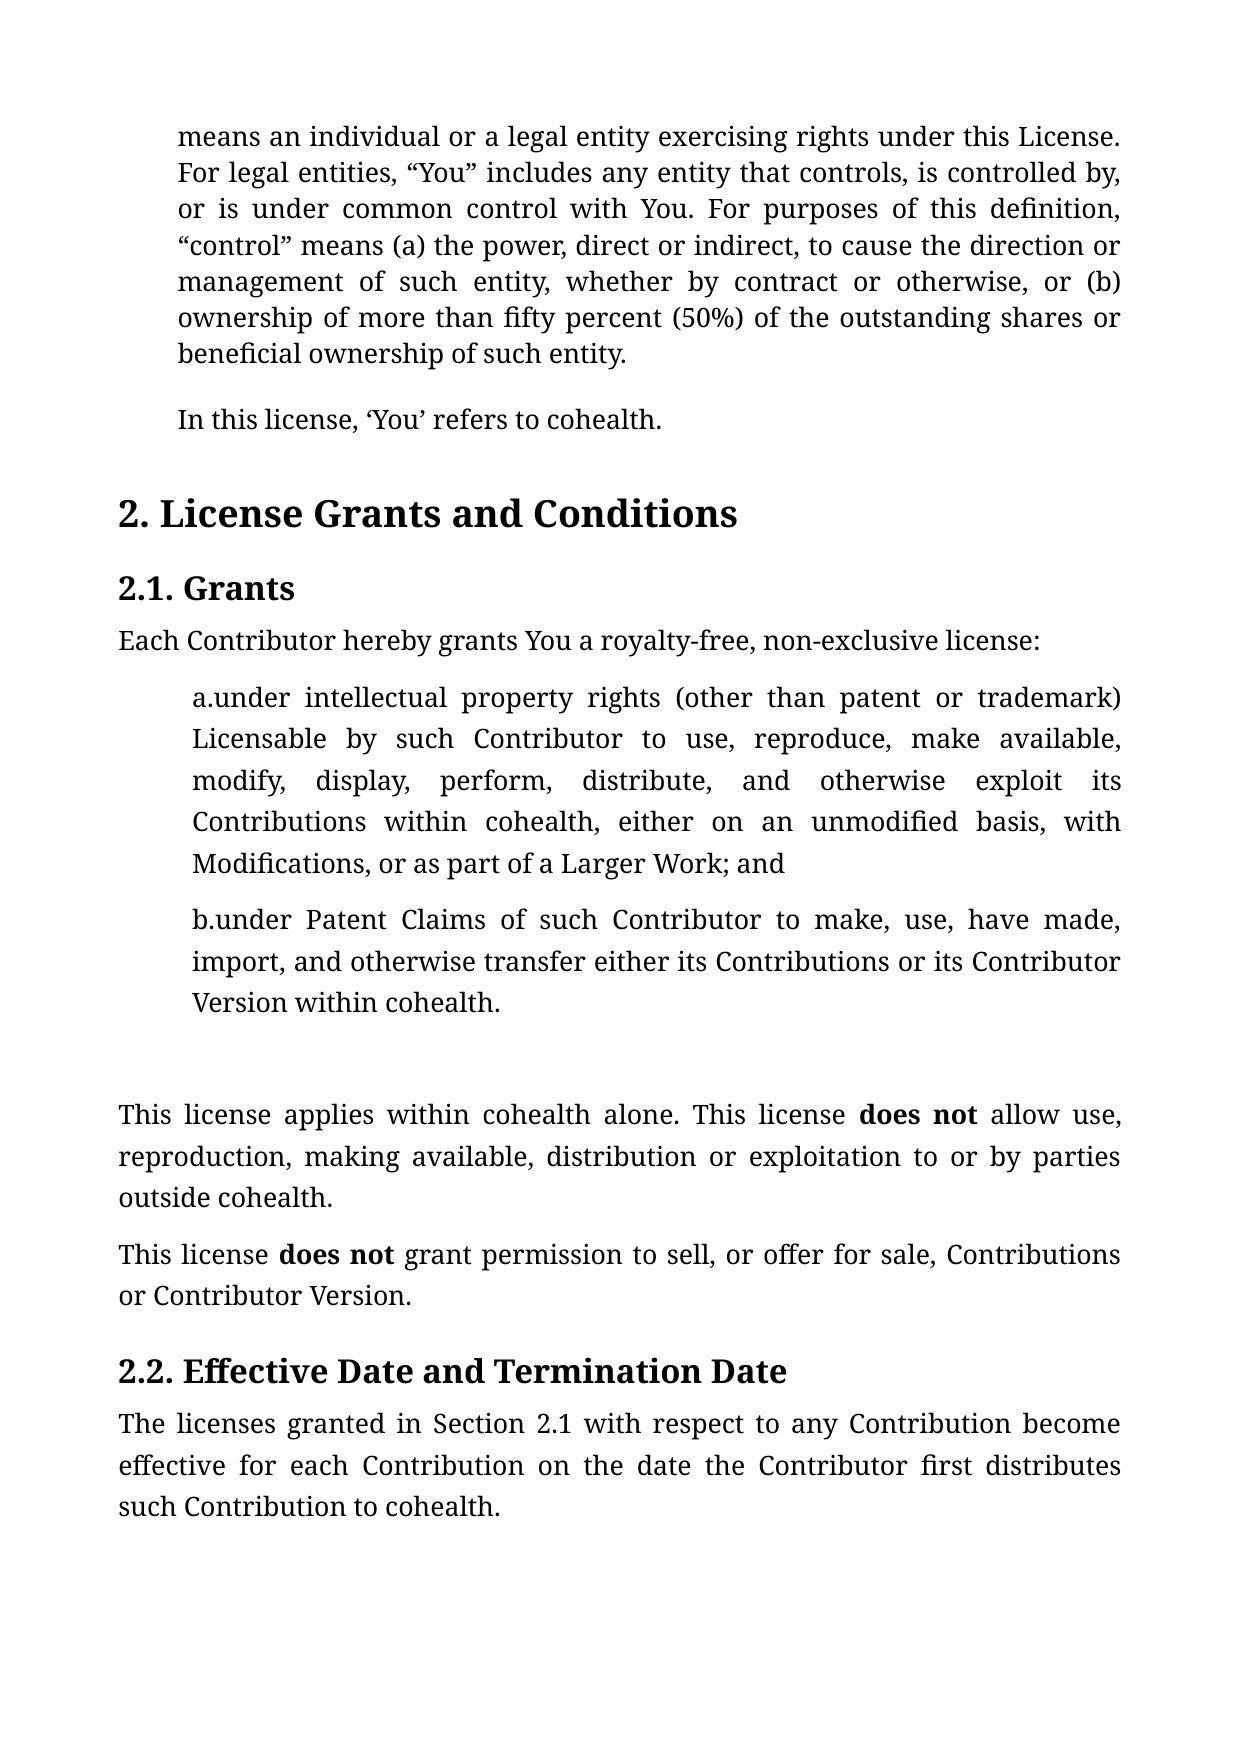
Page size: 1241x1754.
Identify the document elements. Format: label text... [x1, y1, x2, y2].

list under Patent Claims of such Contributor to make, use, have made, import, and otherwise transfer either its Contributions or its Contributor Version within cohealth. [118, 901, 1122, 1020]
subtitle 2.1. Grants [118, 565, 1122, 610]
subtitle 2. License Grants and Conditions [118, 487, 1122, 538]
list means an individual or a legal entity exercising rights under this License. For legal entities, “You” includes any entity that controls, is controlled by, or is under common control with You. For purposes of this definition, “control” means (a) the power, direct or indirect, to cause the direction or management of such entity, whether by contract or otherwise, or (b) ownership of more than fifty percent (50%) of the outstanding shares or beneficial ownership of such entity. [177, 118, 1122, 371]
text The licenses granted in Section 2.1 with respect to any Contribution become effective for each Contribution on the date the Contributor first distributes such Contribution to cohealth. [118, 1405, 1122, 1524]
list under intellectual property rights (other than patent or trademark) Licensable by such Contributor to use, reproduce, make available, modify, display, perform, distribute, and otherwise exploit its Contributions within cohealth, either on an unmodified basis, with Modifications, or as part of a Larger Work; and [118, 678, 1122, 881]
text This license applies within cohealth alone. This license does not allow use, reproduction, making available, distribution or exploitation to or by parties outside cohealth. [118, 1096, 1122, 1216]
subtitle 2.2. Effective Date and Termination Date [118, 1348, 1122, 1393]
list In this license, ‘You’ refers to cohealth. [177, 401, 1122, 437]
text This license does not grant permission to sell, or offer for sale, Contributions or Contributor Version. [118, 1236, 1122, 1313]
text Each Contributor hereby grants You a royalty-free, non-exclusive license: [118, 622, 1122, 658]
